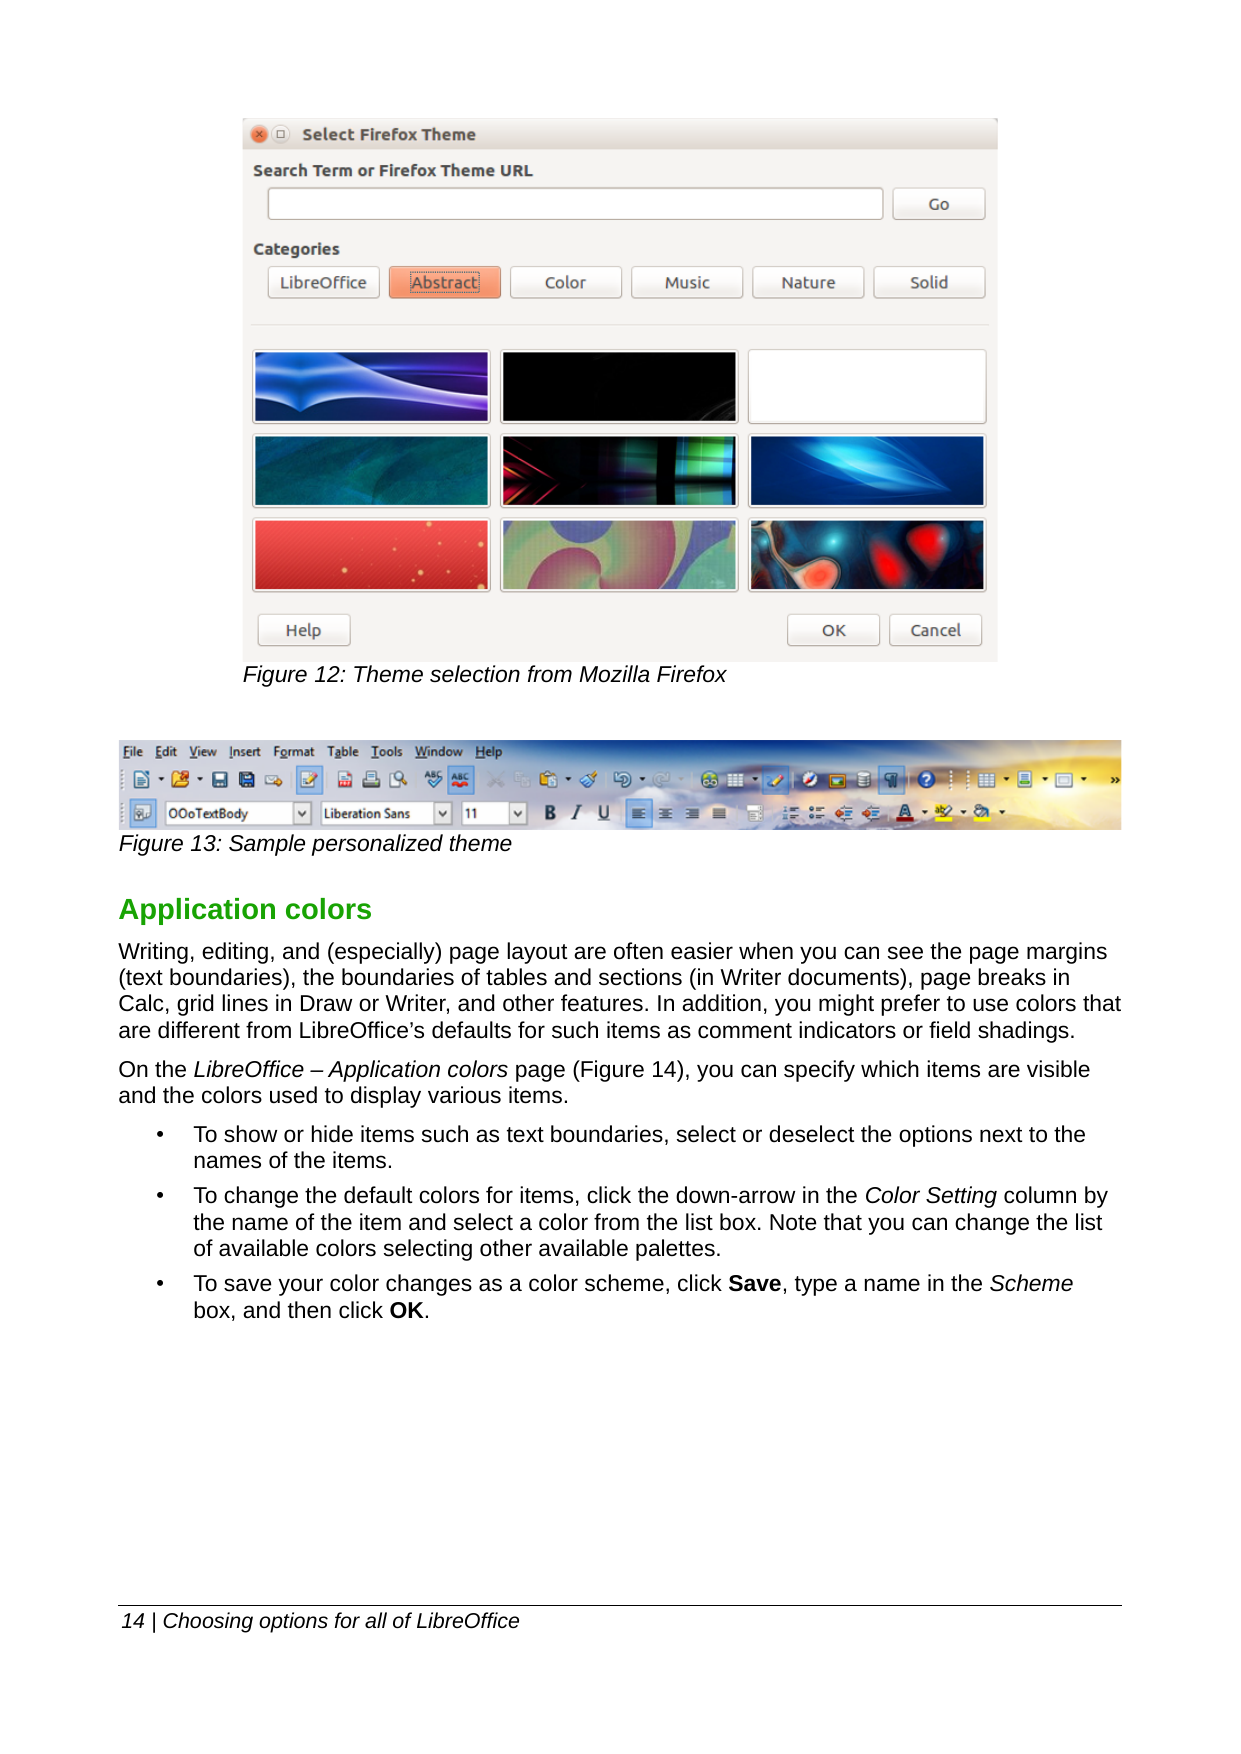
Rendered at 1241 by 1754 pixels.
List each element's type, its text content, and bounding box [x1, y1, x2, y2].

text Writing, editing, and (especially) page layout are often easier when you can see the page margins (text boundaries), the boundaries of tables and sections (in Writer documents), page breaks in Calc, grid lines in Draw or Writer, and other features. In addition, you might prefer to use colors that are different from LibreOffice’s defaults for such items as comment indicators or field shadings. [118, 938, 1122, 1043]
list To change the default colors for items, click the down-arrow in the Color Setting column by the name of the item and select a color from the list box. Note that you can change the list of available colors selecting other available palettes. [156, 1182, 1122, 1261]
text Figure 12: Theme selection from Mozilla Firefox [243, 662, 997, 688]
text On the LibreOffice – Application colors page (Figure 14), you can specify which items are visible and the colors used to display various items. [118, 1056, 1122, 1108]
subtitle Application colors [118, 892, 1122, 926]
picture [242, 118, 998, 662]
list To save your color changes as a color scheme, click Save, type a name in the Scheme box, and then click OK. [156, 1270, 1122, 1323]
picture [118, 740, 1122, 830]
text Figure 13: Sample personalized theme [119, 830, 1121, 856]
list To show or hide items such as text boundaries, select or deselect the options next to the names of the items. [156, 1121, 1122, 1173]
